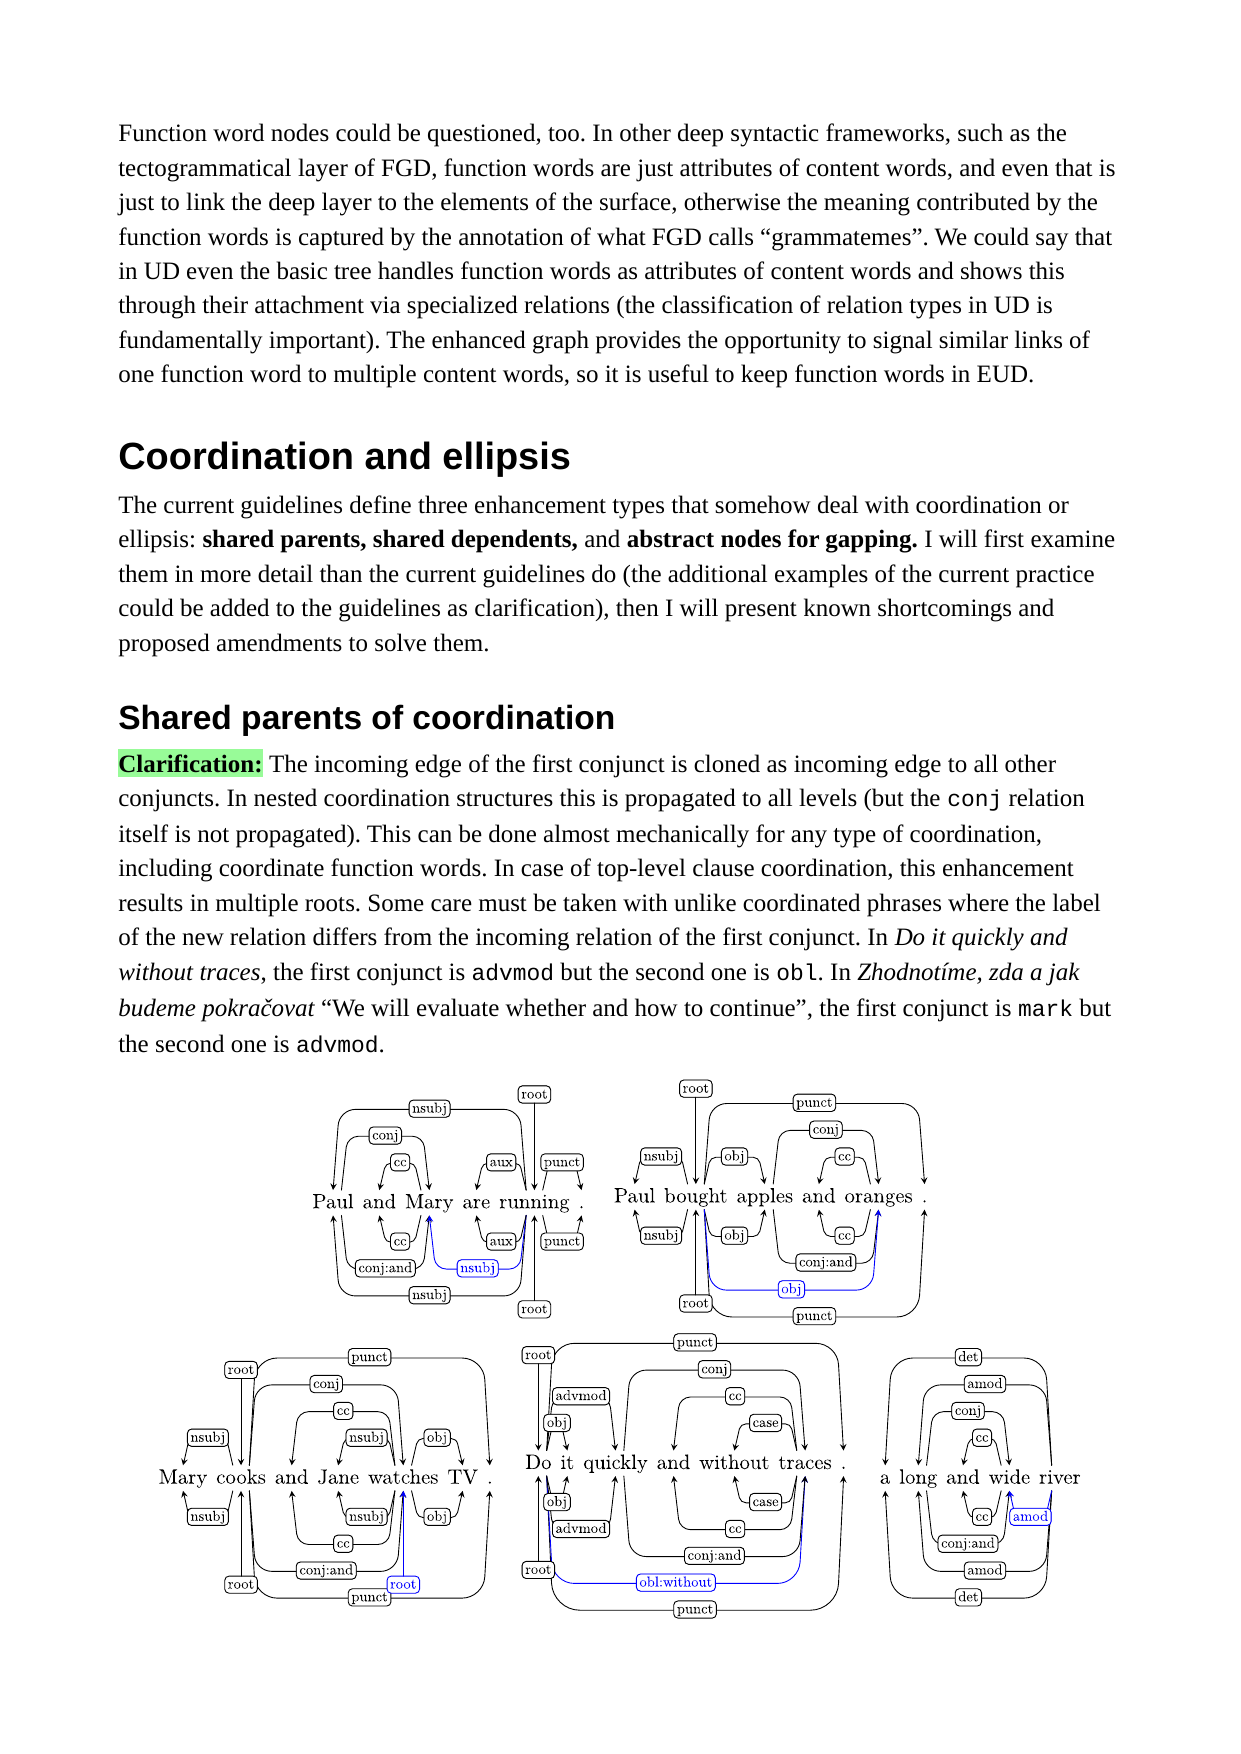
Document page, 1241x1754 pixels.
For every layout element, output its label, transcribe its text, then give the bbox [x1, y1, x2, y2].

text Function word nodes could be questioned, too. In other deep syntactic frameworks, such as the tectogrammatical layer of FGD, function words are just attributes of content words, and even that is just to link the deep layer to the elements of the surface, otherwise the meaning contributed by the function words is captured by the annotation of what FGD calls “grammatemes”. We could say that in UD even the basic tree handles function words as attributes of content words and shows this through their attachment via specialized relations (the classification of relation types in UD is fundamentally important). The enhanced graph provides the opportunity to signal similar links of one function word to multiple content words, so it is useful to keep function words in EUD. [118, 118, 1122, 388]
subtitle Shared parents of coordination [118, 697, 1122, 736]
subtitle Coordination and ellipsis [118, 433, 1122, 477]
text The current guidelines define three enhancement types that somehow deal with coordination or ellipsis: shared parents, shared dependents, and abstract nodes for gapping. I will first examine them in more detail than the current guidelines do (the additional examples of the current practice could be added to the guidelines as clarification), then I will present known shortcomings and proposed amendments to solve them. [118, 490, 1122, 656]
text Clarification: The incoming edge of the first conjunct is cloned as incoming edge to all other conjuncts. In nested coordination structures this is propagated to all levels (but the conj relation itself is not propagated). This can be done almost mechanically for any type of coordination, including coordinate function words. In case of top-level clause coordination, this enhancement results in multiple roots. Some care must be taken with unlike coordinated phrases where the label of the new relation differs from the incoming relation of the first conjunct. In Do it quickly and without traces, the first conjunct is advmod but the second one is obl. In Zhodnotíme, zda a jak budeme pokračovat “We will evaluate whether and how to continue”, the first conjunct is mark but the second one is advmod. [118, 749, 1122, 1059]
